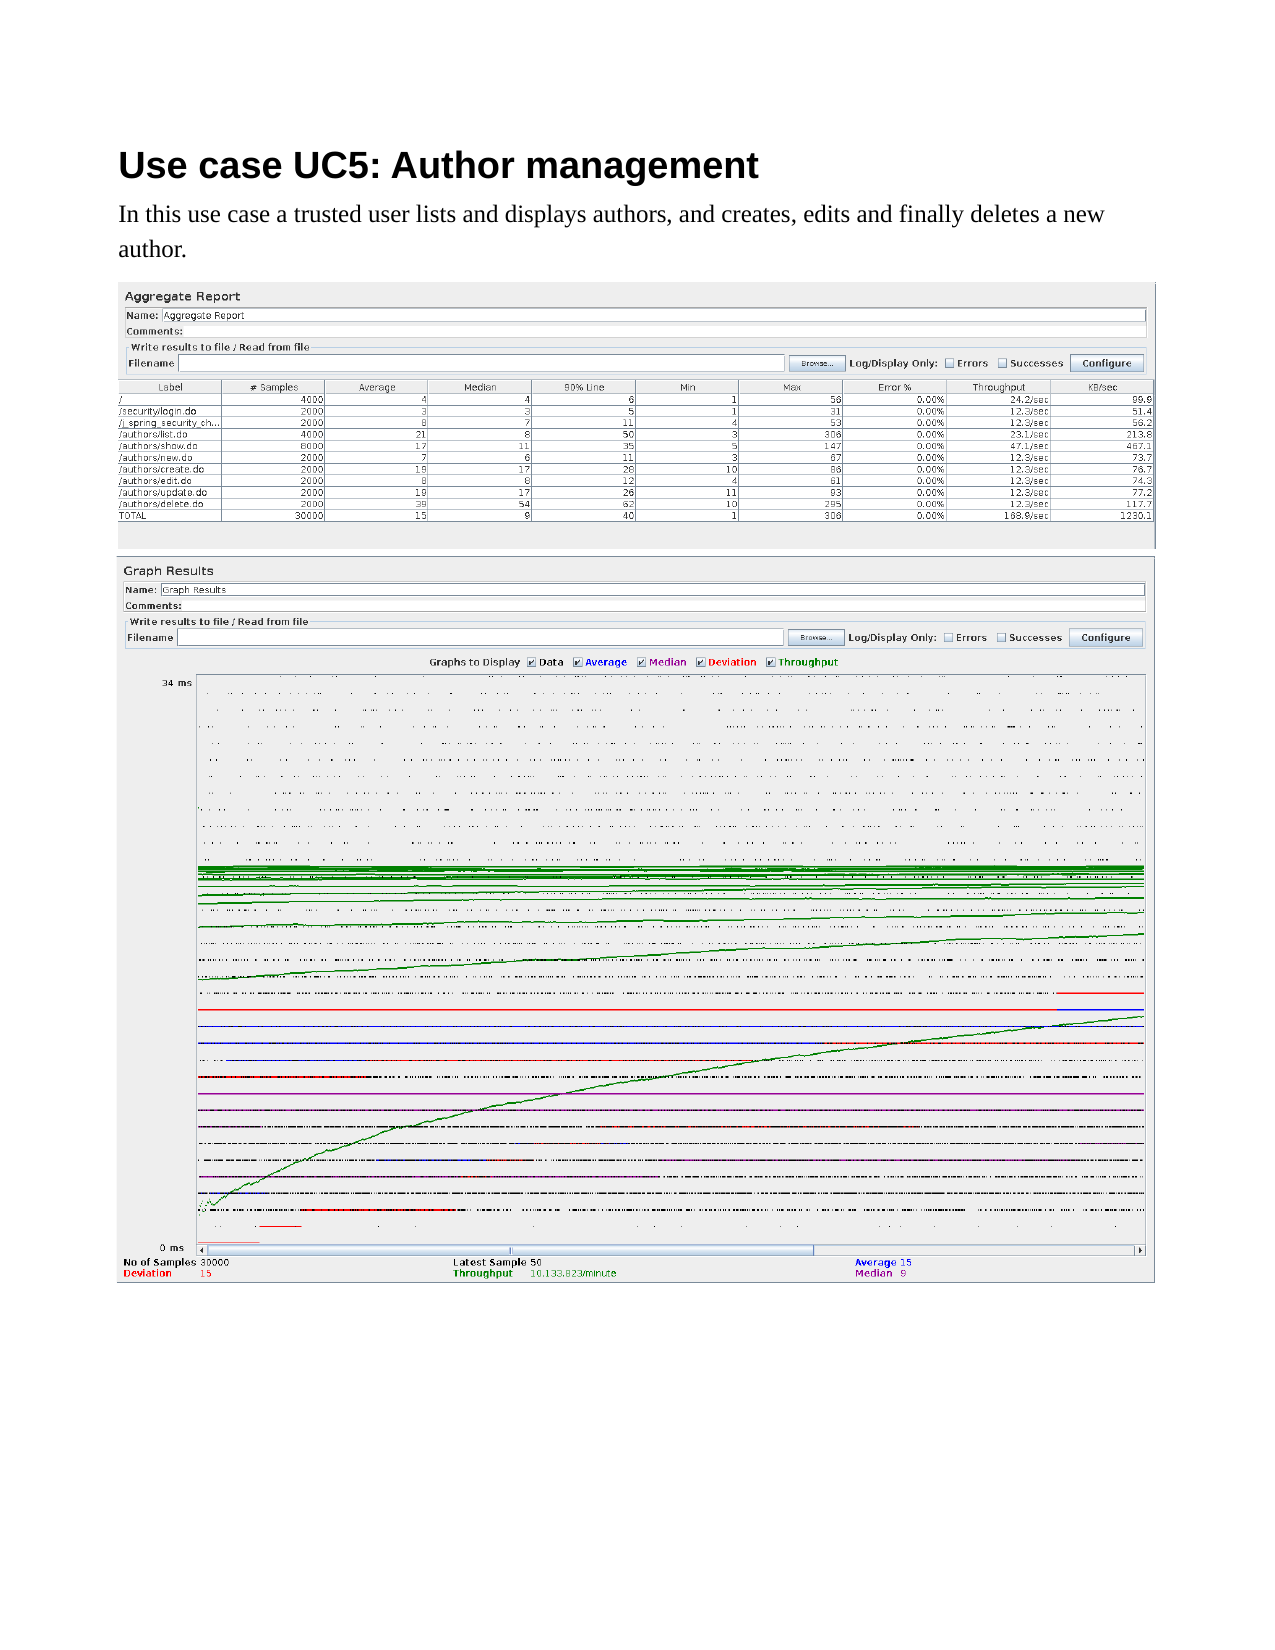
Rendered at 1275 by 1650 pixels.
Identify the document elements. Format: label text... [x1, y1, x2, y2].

text In this use case a trusted user lists and displays authors, and creates, edits and finally deletes a new author. [118, 199, 1157, 262]
subtitle Use case UC5: Author management [118, 143, 1157, 187]
picture [116, 556, 1156, 1284]
picture [118, 282, 1157, 549]
